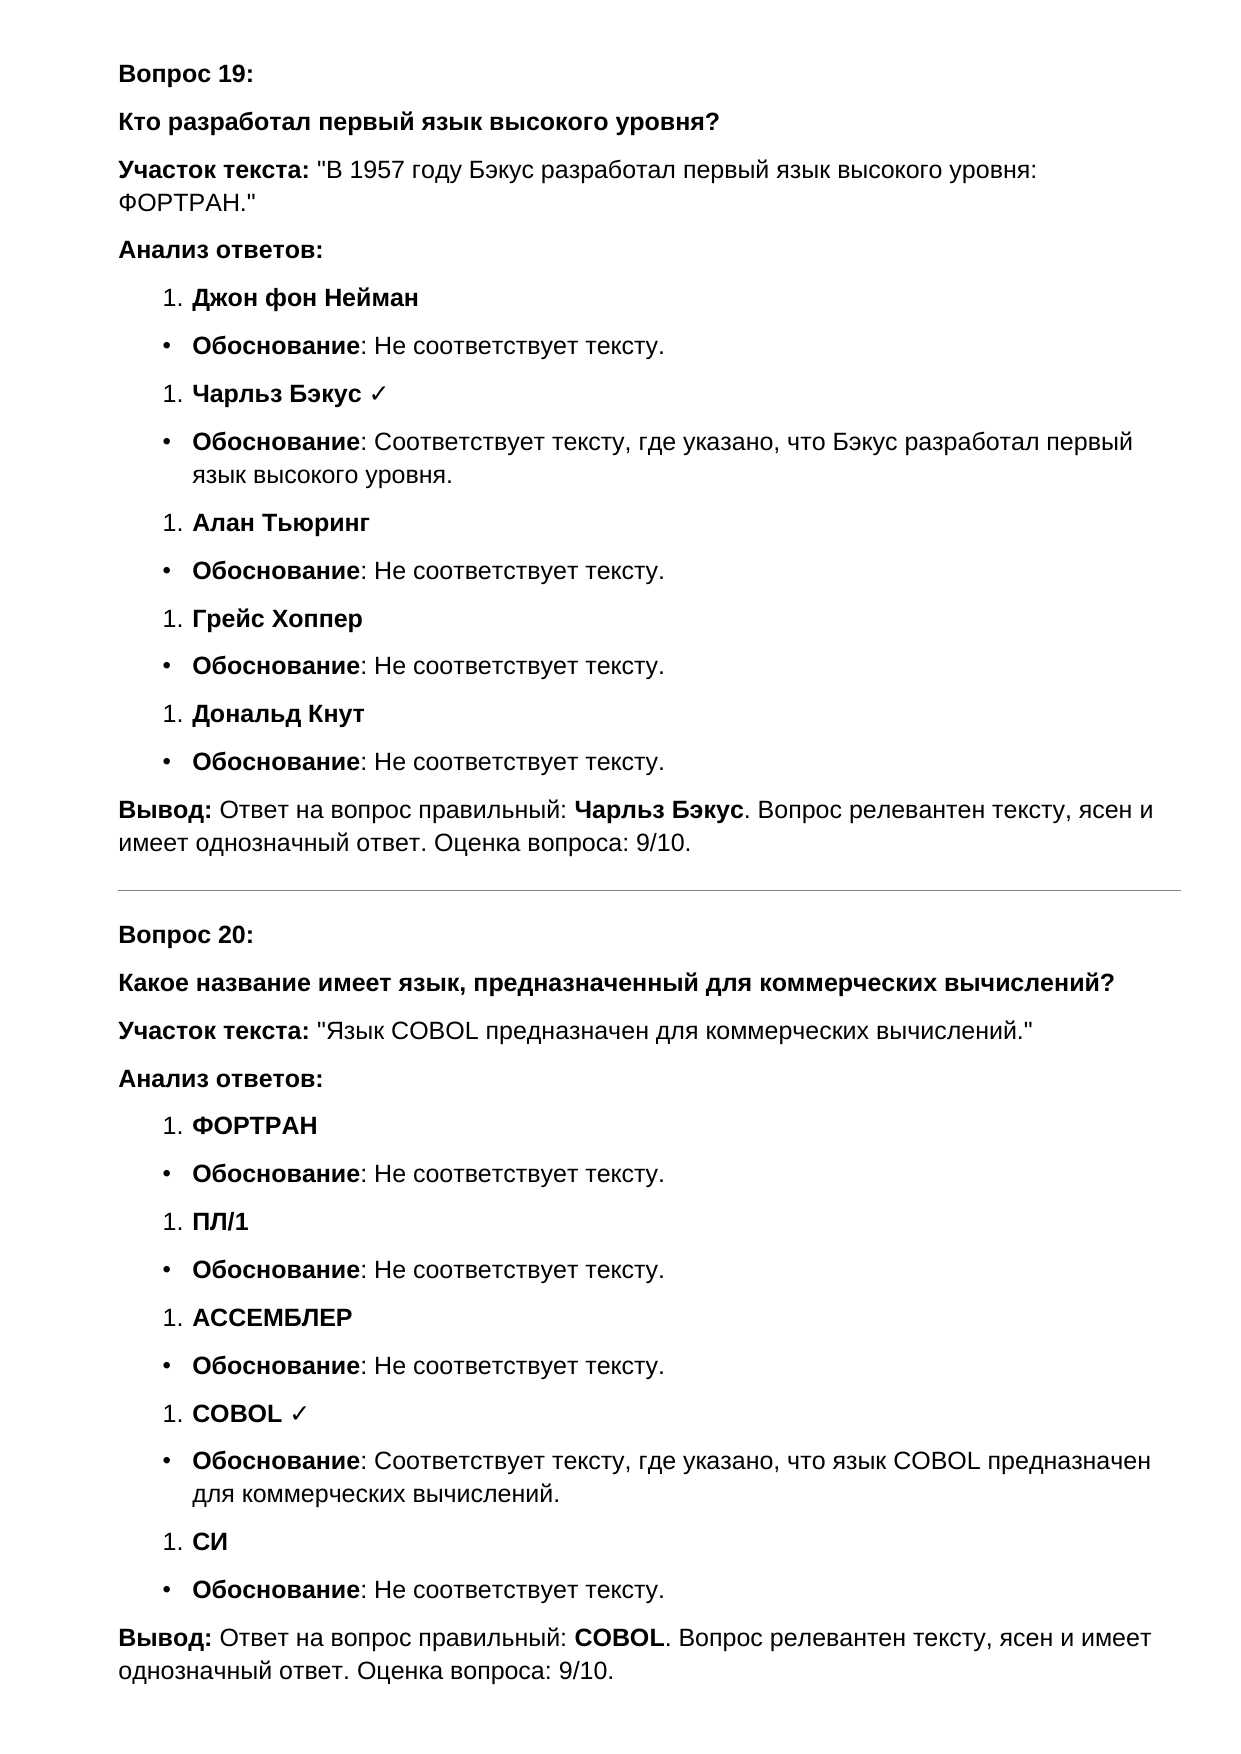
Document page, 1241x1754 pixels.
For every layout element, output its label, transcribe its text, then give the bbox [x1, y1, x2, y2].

list Обоснование: Не соответствует тексту. [162, 556, 1181, 584]
text Вывод: Ответ на вопрос правильный: COBOL. Вопрос релевантен тексту, ясен и имеет однозначный ответ. Оценка вопроса: 9/10. [118, 1623, 1181, 1685]
list Алан Тьюринг [162, 508, 1181, 537]
list Грейс Хоппер [162, 603, 1181, 632]
list Обоснование: Соответствует тексту, где указано, что язык COBOL предназначен для коммерческих вычислений. [162, 1446, 1181, 1508]
text Какое название имеет язык, предназначенный для коммерческих вычислений? [118, 968, 1181, 997]
list Обоснование: Не соответствует тексту. [162, 651, 1181, 680]
text Анализ ответов: [118, 1063, 1181, 1092]
list ПЛ/1 [162, 1207, 1181, 1236]
text Участок текста: "Язык COBOL предназначен для коммерческих вычислений." [118, 1016, 1181, 1044]
list Чарльз Бэкус ✓ [162, 379, 1181, 408]
list Обоснование: Не соответствует тексту. [162, 1575, 1181, 1604]
list АССЕМБЛЕР [162, 1303, 1181, 1332]
list Обоснование: Не соответствует тексту. [162, 1255, 1181, 1284]
list Обоснование: Не соответствует тексту. [162, 1159, 1181, 1188]
list Джон фон Нейман [162, 283, 1181, 312]
list Дональд Кнут [162, 699, 1181, 728]
subtitle Вопрос 20: [118, 920, 1181, 949]
list Обоснование: Не соответствует тексту. [162, 331, 1181, 360]
subtitle Вопрос 19: [118, 59, 1181, 88]
list Обоснование: Соответствует тексту, где указано, что Бэкус разработал первый язык высокого уровня. [162, 427, 1181, 489]
text Участок текста: "В 1957 году Бэкус разработал первый язык высокого уровня: ФОРТРАН." [118, 155, 1181, 216]
list Обоснование: Не соответствует тексту. [162, 747, 1181, 776]
text Кто разработал первый язык высокого уровня? [118, 107, 1181, 136]
text Вывод: Ответ на вопрос правильный: Чарльз Бэкус. Вопрос релевантен тексту, ясен и имеет однозначный ответ. Оценка вопроса: 9/10. [118, 795, 1181, 857]
list Обоснование: Не соответствует тексту. [162, 1351, 1181, 1379]
list ФОРТРАН [162, 1111, 1181, 1140]
list СИ [162, 1527, 1181, 1556]
list COBOL ✓ [162, 1398, 1181, 1427]
text Анализ ответов: [118, 236, 1181, 264]
